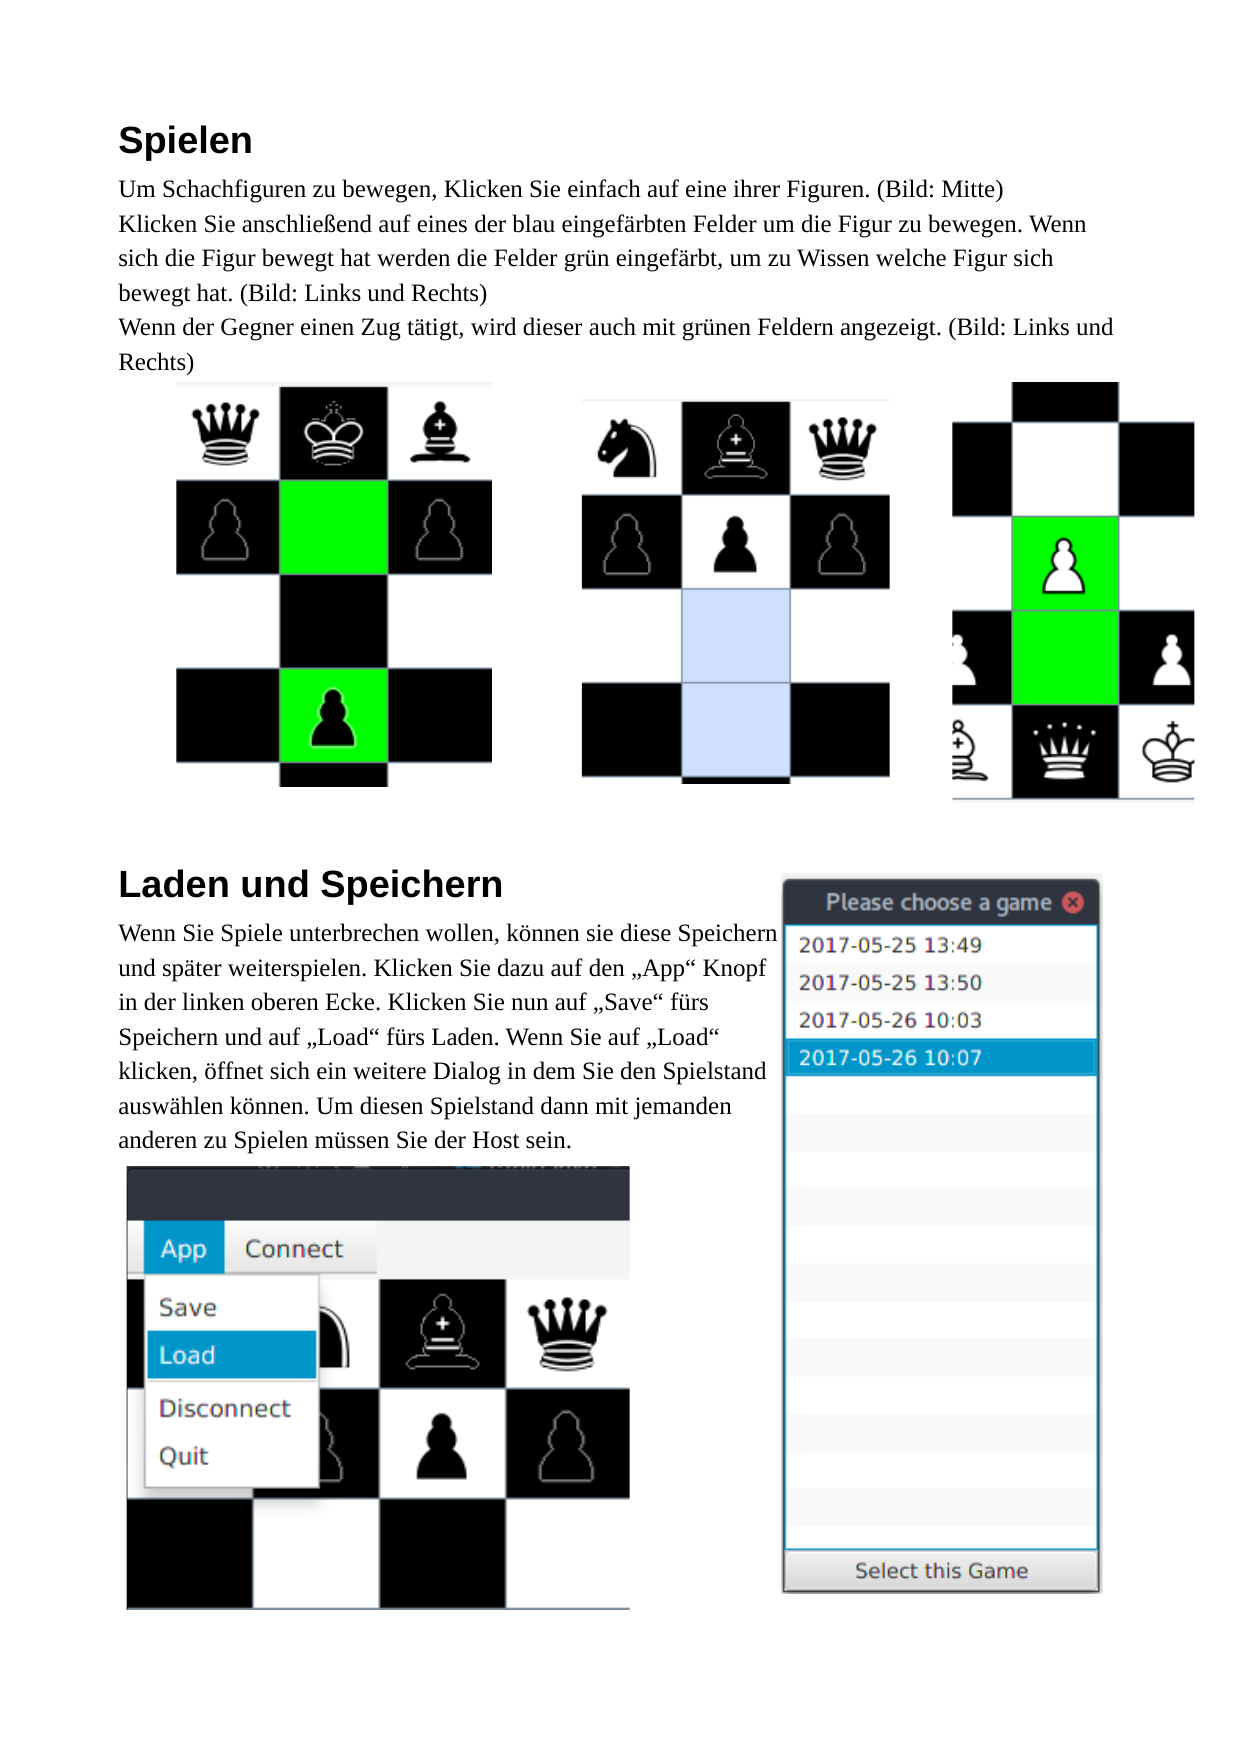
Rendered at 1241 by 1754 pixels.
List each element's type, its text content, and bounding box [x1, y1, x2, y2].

subtitle Laden und Speichern [118, 862, 1122, 906]
picture [781, 873, 1103, 1594]
picture [176, 382, 492, 787]
subtitle Spielen [118, 118, 1122, 162]
text Um Schachfiguren zu bewegen, Klicken Sie einfach auf eine ihrer Figuren. (Bild: Mitte) Klicken Sie anschließend auf eines der blau eingefärbten Felder um die Figur zu bewegen. Wenn sich die Figur bewegt hat werden die Felder grün eingefärbt, um zu Wissen welche Figur sich bewegt hat. (Bild: Links und Rechts) Wenn der Gegner einen Zug tätigt, wird dieser auch mit grünen Feldern angezeigt. (Bild: Links und Rechts) [118, 174, 1122, 375]
picture [581, 399, 890, 784]
text Wenn Sie Spiele unterbrechen wollen, können sie diese Speichern und später weiterspielen. Klicken Sie dazu auf den „App“ Knopf in der linken oberen Ecke. Klicken Sie nun auf „Save“ fürs Speichern und auf „Load“ fürs Laden. Wenn Sie auf „Load“ klicken, öffnet sich ein weitere Dialog in dem Sie den Spielstand auswählen können. Um diesen Spielstand dann mit jemanden anderen zu Spielen müssen Sie der Host sein. [118, 918, 781, 1154]
picture [952, 382, 1195, 803]
picture [126, 1166, 630, 1610]
